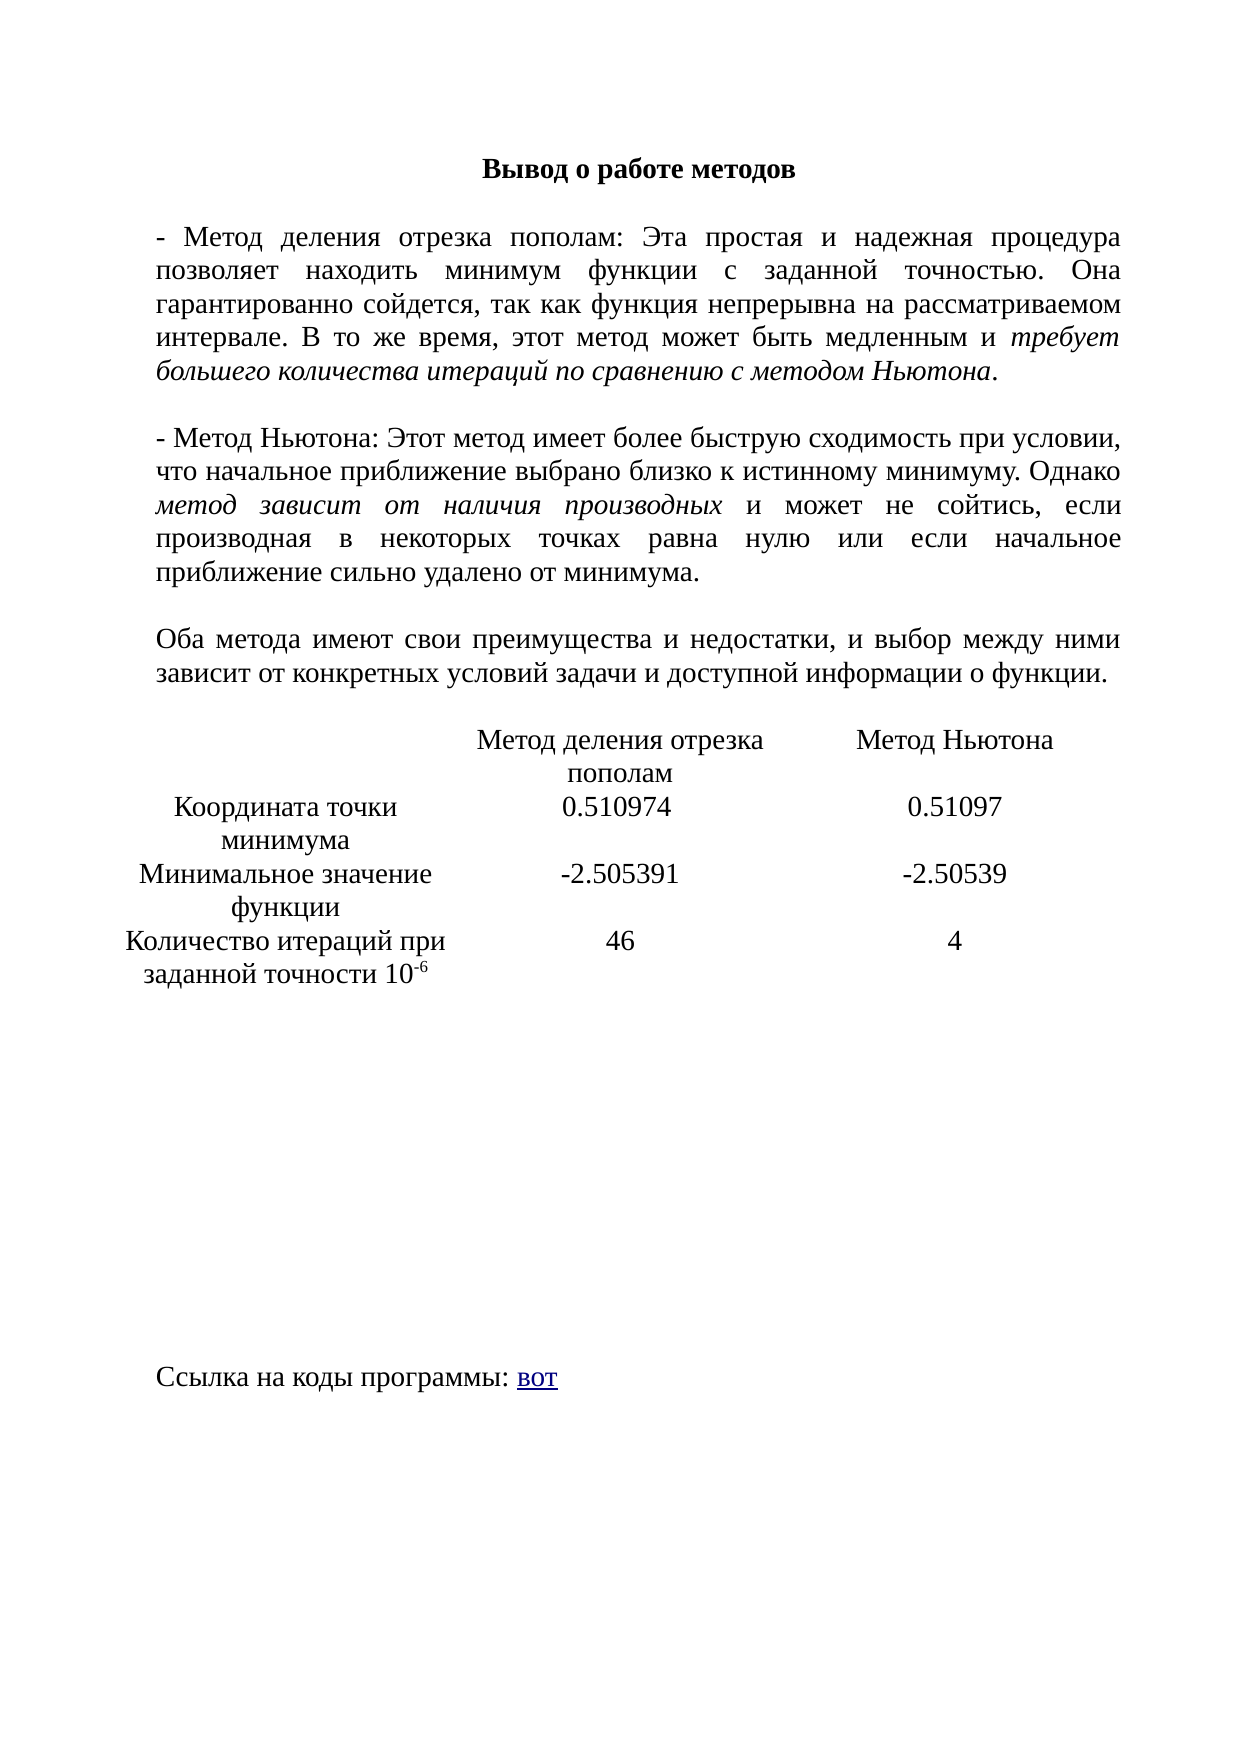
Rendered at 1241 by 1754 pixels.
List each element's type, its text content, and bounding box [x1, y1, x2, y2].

table_cell 46 [453, 923, 787, 990]
text - Метод Ньютона: Этот метод имеет более быструю сходимость при условии, что начальное приближение выбрано близко к истинному минимуму. Однако метод зависит от наличия производных и может не сойтись, если производная в некоторых точках равна нулю или если начальное приближение сильно удалено от минимума. [156, 420, 1122, 588]
table_cell -2.50539 [788, 856, 1122, 923]
table_header Метод деления отрезка пополам [453, 722, 787, 789]
text Оба метода имеют свои преимущества и недостатки, и выбор между ними зависит от конкретных условий задачи и доступной информации о функции. [156, 621, 1122, 688]
table_header [118, 722, 453, 789]
table_cell Координата точки минимума [118, 789, 453, 856]
table_cell Количество итераций при заданной точности 10-6 [118, 923, 453, 990]
table_cell -2.505391 [453, 856, 787, 923]
table_cell 4 [788, 923, 1122, 990]
table_cell 0.51097 [788, 789, 1122, 856]
text - Метод деления отрезка пополам: Эта простая и надежная процедура позволяет находить минимум функции с заданной точностью. Она гарантированно сойдется, так как функция непрерывна на рассматриваемом интервале. В то же время, этот метод может быть медленным и требует большего количества итераций по сравнению с методом Ньютона. [156, 219, 1122, 386]
table_cell Минимальное значение функции [118, 856, 453, 923]
table_cell 0.510974 [453, 789, 787, 856]
text Ссылка на коды программы: вот [156, 1359, 1122, 1393]
text Вывод о работе методов [156, 152, 1122, 185]
table_header Метод Ньютона [788, 722, 1122, 789]
